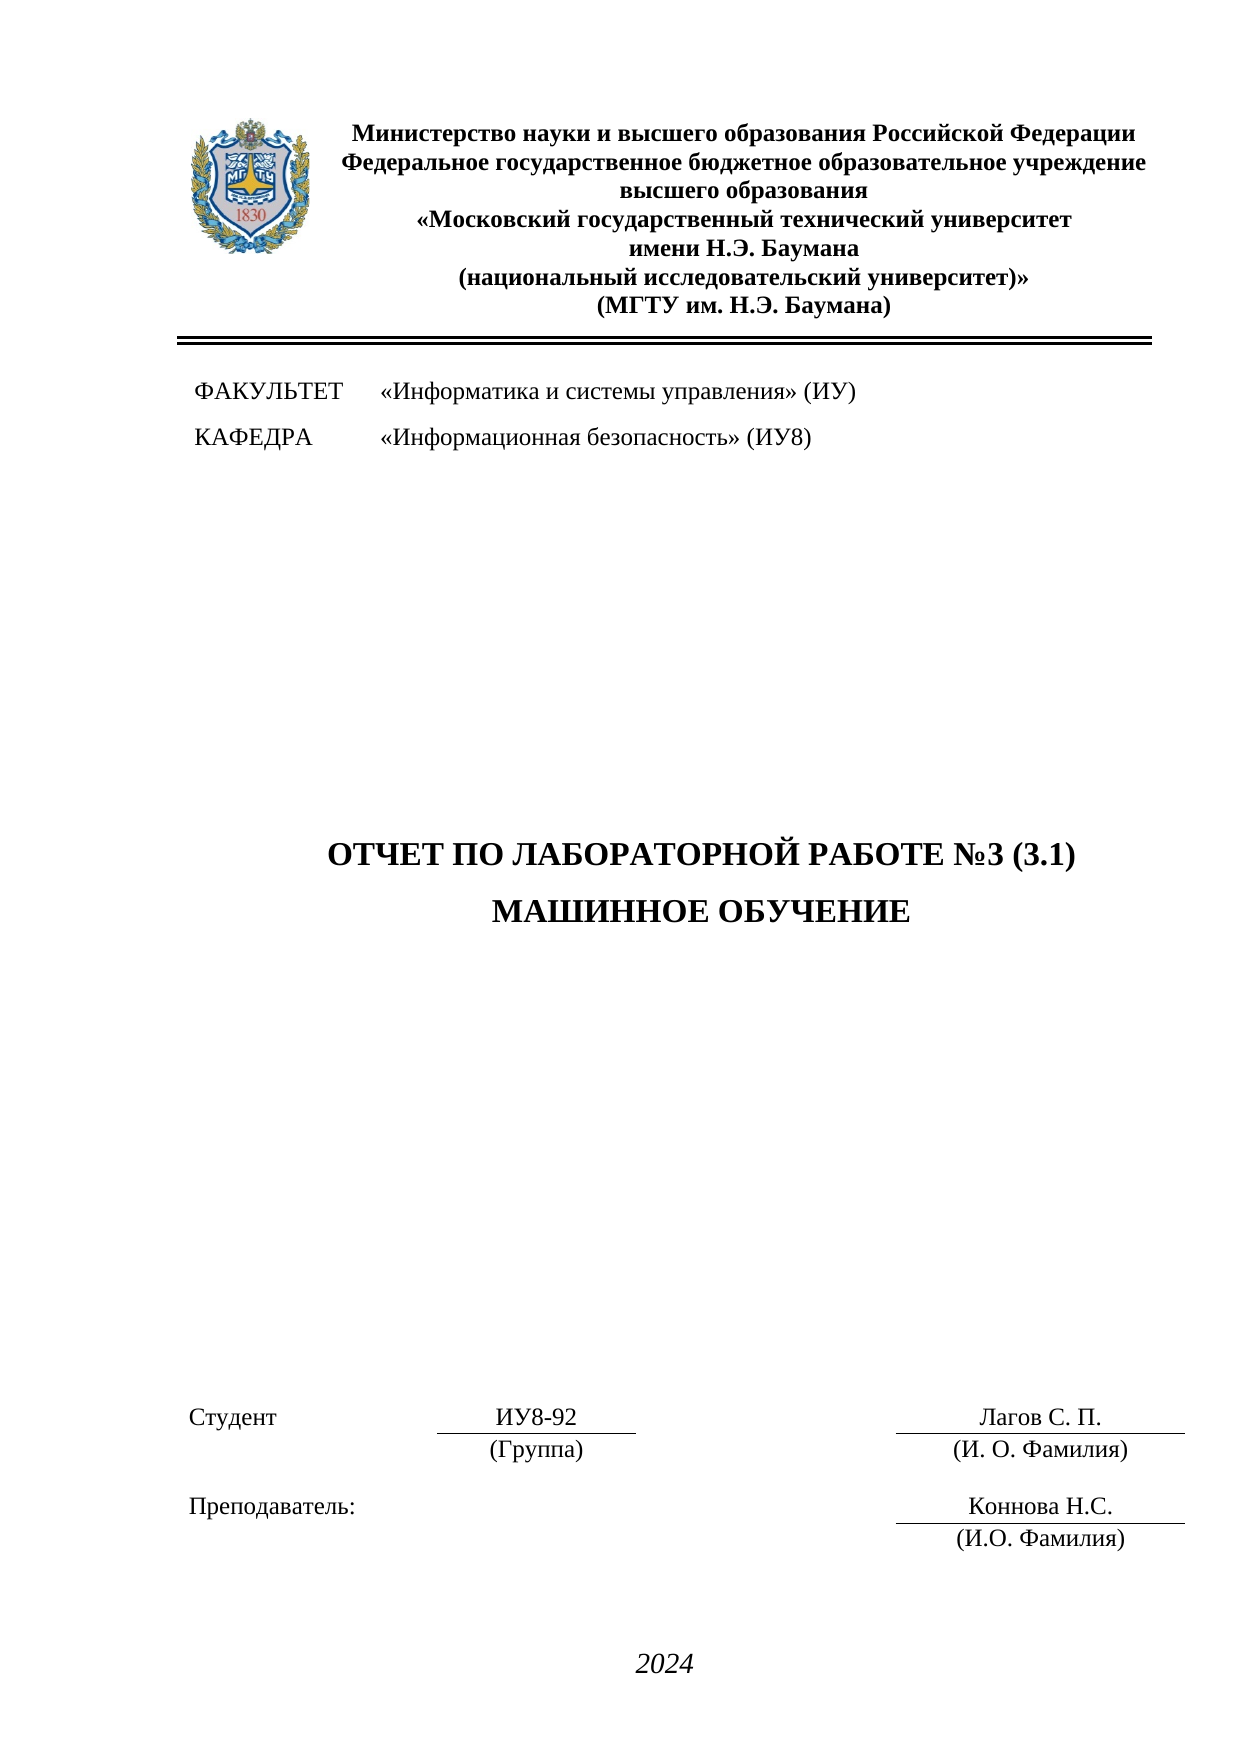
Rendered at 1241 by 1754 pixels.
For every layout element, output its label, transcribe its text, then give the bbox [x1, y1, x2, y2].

table_header [636, 1402, 711, 1433]
table_cell [636, 1523, 711, 1610]
table_cell [636, 1463, 711, 1491]
table_cell [437, 1523, 636, 1610]
table_cell (И.О. Фамилия) [896, 1524, 1185, 1610]
table_cell [711, 1491, 865, 1522]
table_cell [437, 1463, 636, 1491]
table_cell [865, 1433, 896, 1463]
table_cell Кафедра [183, 422, 369, 467]
picture [191, 118, 310, 254]
table_cell [865, 1463, 896, 1491]
table_cell [711, 1463, 865, 1491]
table_cell [177, 1523, 437, 1610]
table_header [711, 1402, 865, 1433]
table_cell [896, 1463, 1185, 1491]
table_header Студент [177, 1402, 437, 1433]
text МАШИННОЕ ОБУЧЕНИЕ [177, 891, 1152, 930]
table_cell [865, 1491, 896, 1522]
table_header [180, 118, 309, 319]
table_header Лагов С. П. [896, 1402, 1185, 1433]
table_header ИУ8-92 [437, 1402, 636, 1433]
table_header [865, 1402, 896, 1433]
table_cell Коннова Н.С. [896, 1491, 1185, 1522]
table_cell «Информационная безопасность» (ИУ8) [369, 422, 1175, 467]
table_cell Преподаватель: [177, 1491, 437, 1522]
table_cell [437, 1491, 636, 1522]
table_cell [711, 1523, 865, 1610]
table_cell [865, 1523, 896, 1610]
table_cell [636, 1433, 711, 1463]
table_cell [177, 1463, 437, 1491]
table_header Министерство науки и высшего образования Российской Федерации Федеральное государственное бюджетное образовательное учреждение высшего образования «Московский государственный технический университет имени Н.Э. Баумана (национальный исследовательский университет)» (МГТУ им. Н.Э. Баумана) [309, 118, 1178, 319]
table_cell (Группа) [437, 1434, 636, 1463]
table_header Факультет [183, 376, 369, 422]
table_cell [636, 1491, 711, 1522]
table_header «Информатика и системы управления» (ИУ) [369, 376, 1175, 422]
text ОТЧЕТ ПО ЛАБОРАТОРНОЙ РАБОТЕ №3 (3.1) [177, 834, 1152, 872]
table_cell (И. О. Фамилия) [896, 1434, 1185, 1463]
table_cell [711, 1433, 865, 1463]
table_cell [177, 1433, 437, 1463]
